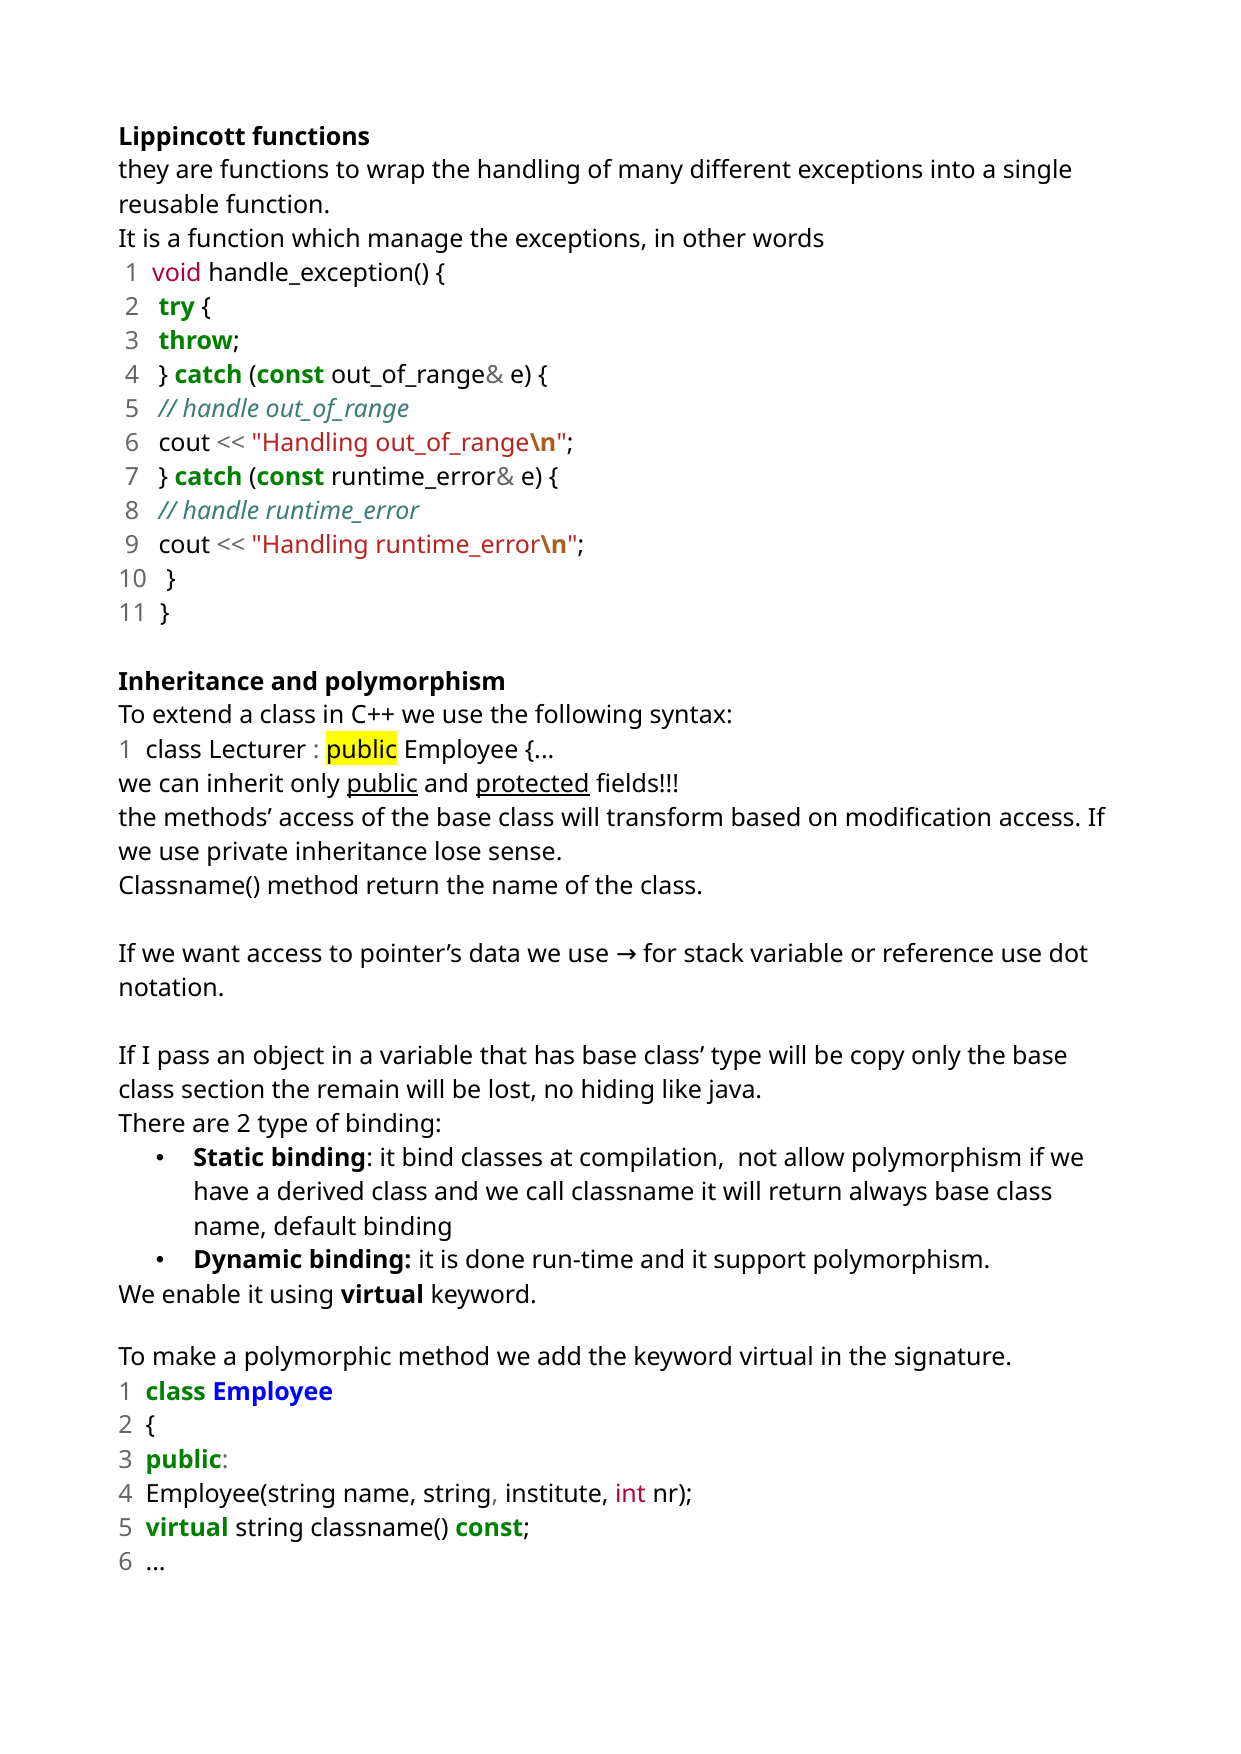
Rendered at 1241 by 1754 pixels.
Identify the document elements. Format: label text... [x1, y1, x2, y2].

text If I pass an object in a variable that has base class’ type will be copy only the base class section the remain will be lost, no hiding like java. [118, 1038, 1122, 1106]
text There are 2 type of binding: [118, 1106, 1122, 1140]
text 2 { [118, 1407, 1122, 1441]
text 1 class Lecturer : public Employee {... [118, 731, 1122, 765]
text 8 // handle runtime_error [118, 493, 1122, 527]
text the methods’ access of the base class will transform based on modification access. If we use private inheritance lose sense. [118, 799, 1122, 867]
text 1 class Employee [118, 1373, 1122, 1407]
text Classname() method return the name of the class. [118, 867, 1122, 902]
text 6 cout << "Handling out_of_range\n"; [118, 425, 1122, 459]
text 7 } catch (const runtime_error& e) { [118, 459, 1122, 493]
text 5 virtual string classname() const; [118, 1509, 1122, 1543]
text 10 } [118, 561, 1122, 595]
text 5 // handle out_of_range [118, 391, 1122, 425]
text 1 void handle_exception() { [118, 254, 1122, 288]
text they are functions to wrap the handling of many different exceptions into a single reusable function. [118, 152, 1122, 220]
list Dynamic binding: it is done run-time and it support polymorphism. [156, 1242, 1122, 1276]
text 4 } catch (const out_of_range& e) { [118, 357, 1122, 391]
text 9 cout << "Handling runtime_error\n"; [118, 527, 1122, 561]
text If we want access to pointer’s data we use → for stack variable or reference use dot notation. [118, 936, 1122, 1004]
text 2 try { [118, 288, 1122, 322]
text Inheritance and polymorphism [118, 663, 1122, 697]
text To make a polymorphic method we add the keyword virtual in the signature. [118, 1339, 1122, 1373]
text 3 throw; [118, 322, 1122, 357]
text We enable it using virtual keyword. [118, 1276, 1122, 1310]
text 11 } [118, 595, 1122, 629]
text 6 ... [118, 1543, 1122, 1577]
text 4 Employee(string name, string, institute, int nr); [118, 1475, 1122, 1509]
text It is a function which manage the exceptions, in other words [118, 220, 1122, 254]
text To extend a class in C++ we use the following syntax: [118, 697, 1122, 731]
list Static binding: it bind classes at compilation, not allow polymorphism if we have a derived class and we call classname it will return always base class name, default binding [156, 1140, 1122, 1242]
text Lippincott functions [118, 118, 1122, 152]
text we can inherit only public and protected fields!!! [118, 765, 1122, 799]
text 3 public: [118, 1441, 1122, 1475]
